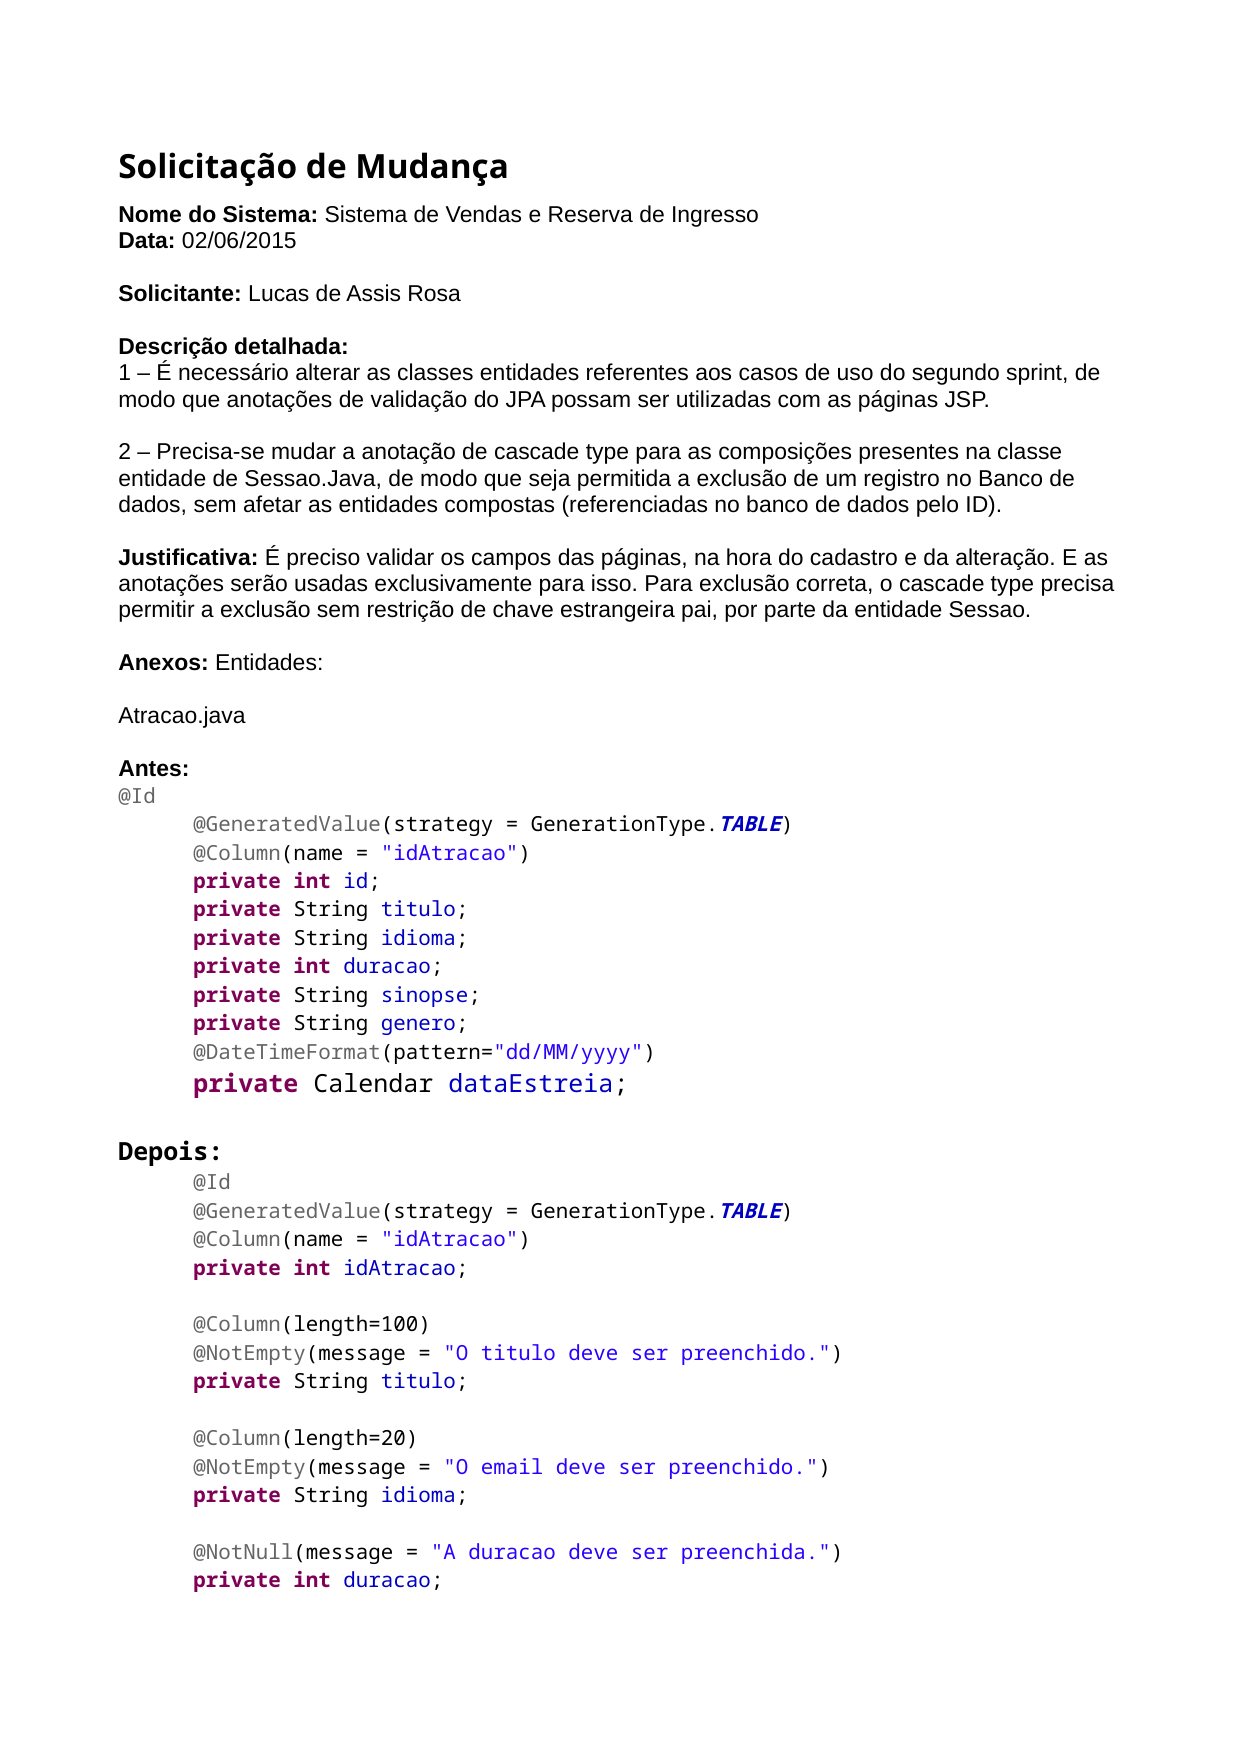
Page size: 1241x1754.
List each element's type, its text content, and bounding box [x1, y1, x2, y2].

text @Column(length=20) [118, 1423, 1122, 1452]
text private String sinopse; [118, 980, 1122, 1008]
text @NotEmpty(message = "O titulo deve ser preenchido.") [118, 1338, 1122, 1366]
text private int idAtracao; [118, 1253, 1122, 1281]
text @Column(length=100) [118, 1309, 1122, 1338]
text 2 – Precisa-se mudar a anotação de cascade type para as composições presentes na classe entidade de Sessao.Java, de modo que seja permitida a exclusão de um registro no Banco de dados, sem afetar as entidades compostas (referenciadas no banco de dados pelo ID). [118, 438, 1122, 517]
text private int duracao; [118, 951, 1122, 980]
text @DateTimeFormat(pattern="dd/MM/yyyy") [118, 1037, 1122, 1065]
text @Id [118, 1167, 1122, 1196]
text Atracao.java [118, 702, 1122, 728]
text @GeneratedValue(strategy = GenerationType.TABLE) [118, 809, 1122, 838]
text Depois: [118, 1133, 1122, 1167]
text @Column(name = "idAtracao") [118, 838, 1122, 866]
text @GeneratedValue(strategy = GenerationType.TABLE) [118, 1196, 1122, 1224]
text private int id; [118, 866, 1122, 894]
text 1 – É necessário alterar as classes entidades referentes aos casos de uso do segundo sprint, de modo que anotações de validação do JPA possam ser utilizadas com as páginas JSP. [118, 359, 1122, 412]
text Descrição detalhada: [118, 333, 1122, 359]
text private String idioma; [118, 1480, 1122, 1509]
subtitle Solicitação de Mudança [118, 143, 1122, 188]
text @Id [118, 781, 1122, 809]
text @NotNull(message = "A duracao deve ser preenchida.") [118, 1537, 1122, 1566]
text private String titulo; [118, 894, 1122, 923]
text private String genero; [118, 1008, 1122, 1037]
text Data: 02/06/2015 [118, 227, 1122, 254]
text private String titulo; [118, 1366, 1122, 1395]
text Anexos: Entidades: [118, 649, 1122, 675]
text private String idioma; [118, 923, 1122, 951]
text Nome do Sistema: Sistema de Vendas e Reserva de Ingresso [118, 201, 1122, 227]
text private int duracao; [118, 1566, 1122, 1594]
text private Calendar dataEstreia; [118, 1065, 1122, 1099]
text Solicitante: Lucas de Assis Rosa [118, 280, 1122, 306]
text @NotEmpty(message = "O email deve ser preenchido.") [118, 1452, 1122, 1480]
text @Column(name = "idAtracao") [118, 1224, 1122, 1253]
text Justificativa: É preciso validar os campos das páginas, na hora do cadastro e da alteração. E as anotações serão usadas exclusivamente para isso. Para exclusão correta, o cascade type precisa permitir a exclusão sem restrição de chave estrangeira pai, por parte da entidade Sessao. [118, 544, 1122, 623]
text Antes: [118, 754, 1122, 781]
